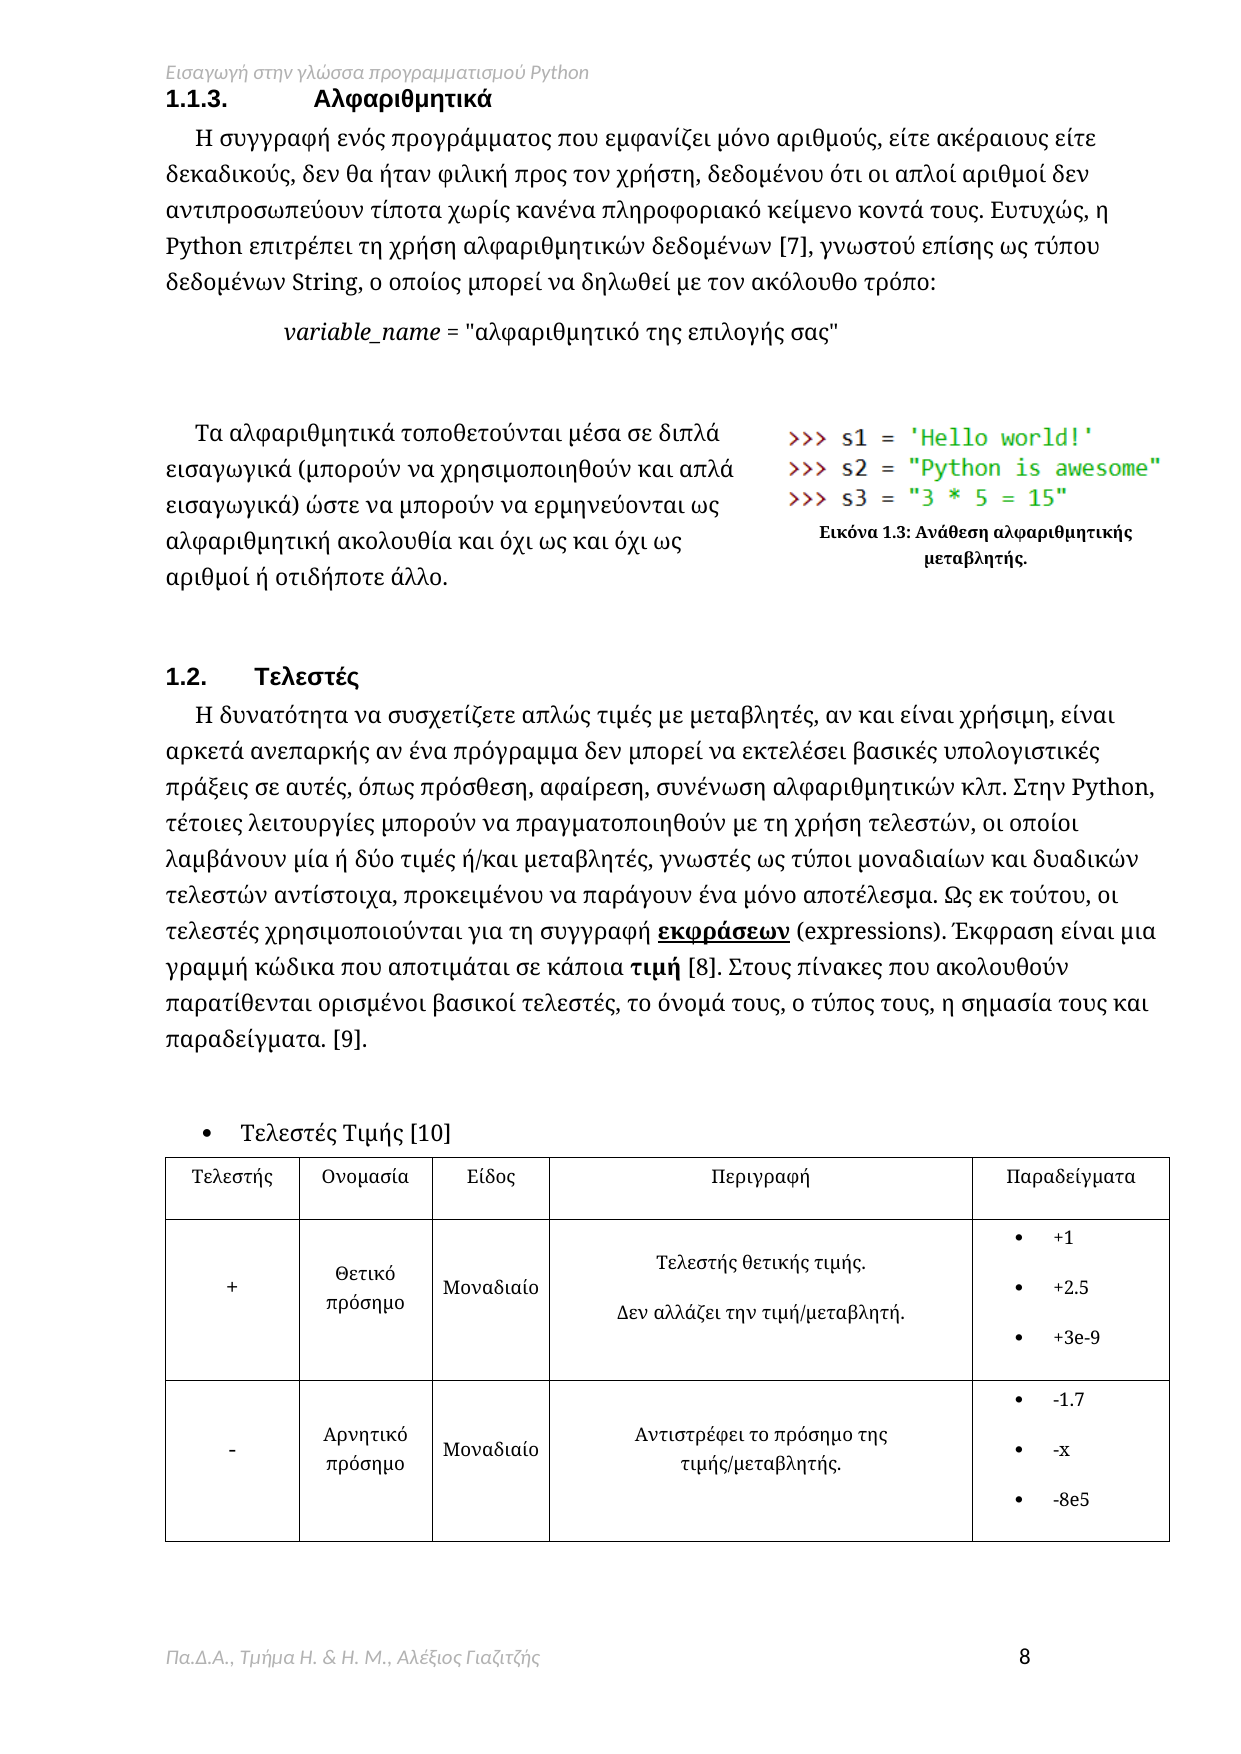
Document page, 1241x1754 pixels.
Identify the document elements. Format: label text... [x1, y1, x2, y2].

picture [782, 417, 1170, 517]
table_header Παραδείγματα [973, 1158, 1169, 1218]
list Τελεστές Τιμής [10] [203, 1117, 1169, 1148]
table_cell Τελεστής θετικής τιμής. Δεν αλλάζει την τιμή/μεταβλητή. [550, 1220, 972, 1380]
table_cell Μοναδιαίο [433, 1220, 549, 1380]
text Τα αλφαριθμητικά τοποθετούνται μέσα σε διπλά εισαγωγικά (μπορούν να χρησιμοποιηθούν και απλά εισαγωγικά) ώστε να μπορούν να ερμηνεύονται ως αλφαριθμητική ακολουθία και όχι ως και όχι ως αριθμοί ή οτιδήποτε άλλο. [165, 417, 1169, 592]
table_cell Αρνητικό πρόσημο [300, 1381, 432, 1541]
text Η δυνατότητα να συσχετίζετε απλώς τιμές με μεταβλητές, αν και είναι χρήσιμη, είναι αρκετά ανεπαρκής αν ένα πρόγραμμα δεν μπορεί να εκτελέσει βασικές υπολογιστικές πράξεις σε αυτές, όπως πρόσθεση, αφαίρεση, συνένωση αλφαριθμητικών κλπ. Στην Python, τέτοιες λειτουργίες μπορούν να πραγματοποιηθούν με τη χρήση τελεστών, οι οποίοι λαμβάνουν μία ή δύο τιμές ή/και μεταβλητές, γνωστές ως τύποι μοναδιαίων και δυαδικών τελεστών αντίστοιχα, προκειμένου να παράγουν ένα μόνο αποτέλεσμα. Ως εκ τούτου, οι τελεστές χρησιμοποιούνται για τη συγγραφή εκφράσεων (expressions). Έκφραση είναι μια γραμμή κώδικα που αποτιμάται σε κάποια τιμή [8]. Στους πίνακες που ακολουθούν παρατίθενται ορισμένοι βασικοί τελεστές, το όνομά τους, ο τύπος τους, η σημασία τους και παραδείγματα. [9]. [165, 699, 1169, 1054]
text variable_name = "αλφαριθμητικό της επιλογής σας" [165, 316, 1169, 347]
table_header Περιγραφή [550, 1158, 972, 1218]
table_header Τελεστής [166, 1158, 299, 1218]
table_cell Αντιστρέφει το πρόσημο της τιμής/μεταβλητής. [550, 1381, 972, 1541]
table_cell -1.7 -x -8e5 [973, 1381, 1169, 1541]
table_cell Μοναδιαίο [433, 1381, 549, 1541]
subtitle Τελεστές [165, 662, 1169, 691]
table_cell - [166, 1381, 299, 1541]
table_cell Θετικό πρόσημο [300, 1220, 432, 1380]
table_header Είδος [433, 1158, 549, 1218]
text Η συγγραφή ενός προγράμματος που εμφανίζει μόνο αριθμούς, είτε ακέραιους είτε δεκαδικούς, δεν θα ήταν φιλική προς τον χρήστη, δεδομένου ότι οι απλοί αριθμοί δεν αντιπροσωπεύουν τίποτα χωρίς κανένα πληροφοριακό κείμενο κοντά τους. Ευτυχώς, η Python επιτρέπει τη χρήση αλφαριθμητικών δεδομένων [7], γνωστού επίσης ως τύπου δεδομένων String, ο οποίος μπορεί να δηλωθεί με τον ακόλουθο τρόπο: [165, 122, 1169, 297]
table_header Ονομασία [300, 1158, 432, 1218]
table_cell +1 +2.5 +3e-9 [973, 1220, 1169, 1380]
subtitle Αλφαριθμητικά [165, 84, 1169, 113]
text Εικόνα 1.3: Ανάθεση αλφαριθμητικής μεταβλητής. [782, 517, 1169, 569]
table_cell + [166, 1220, 299, 1380]
